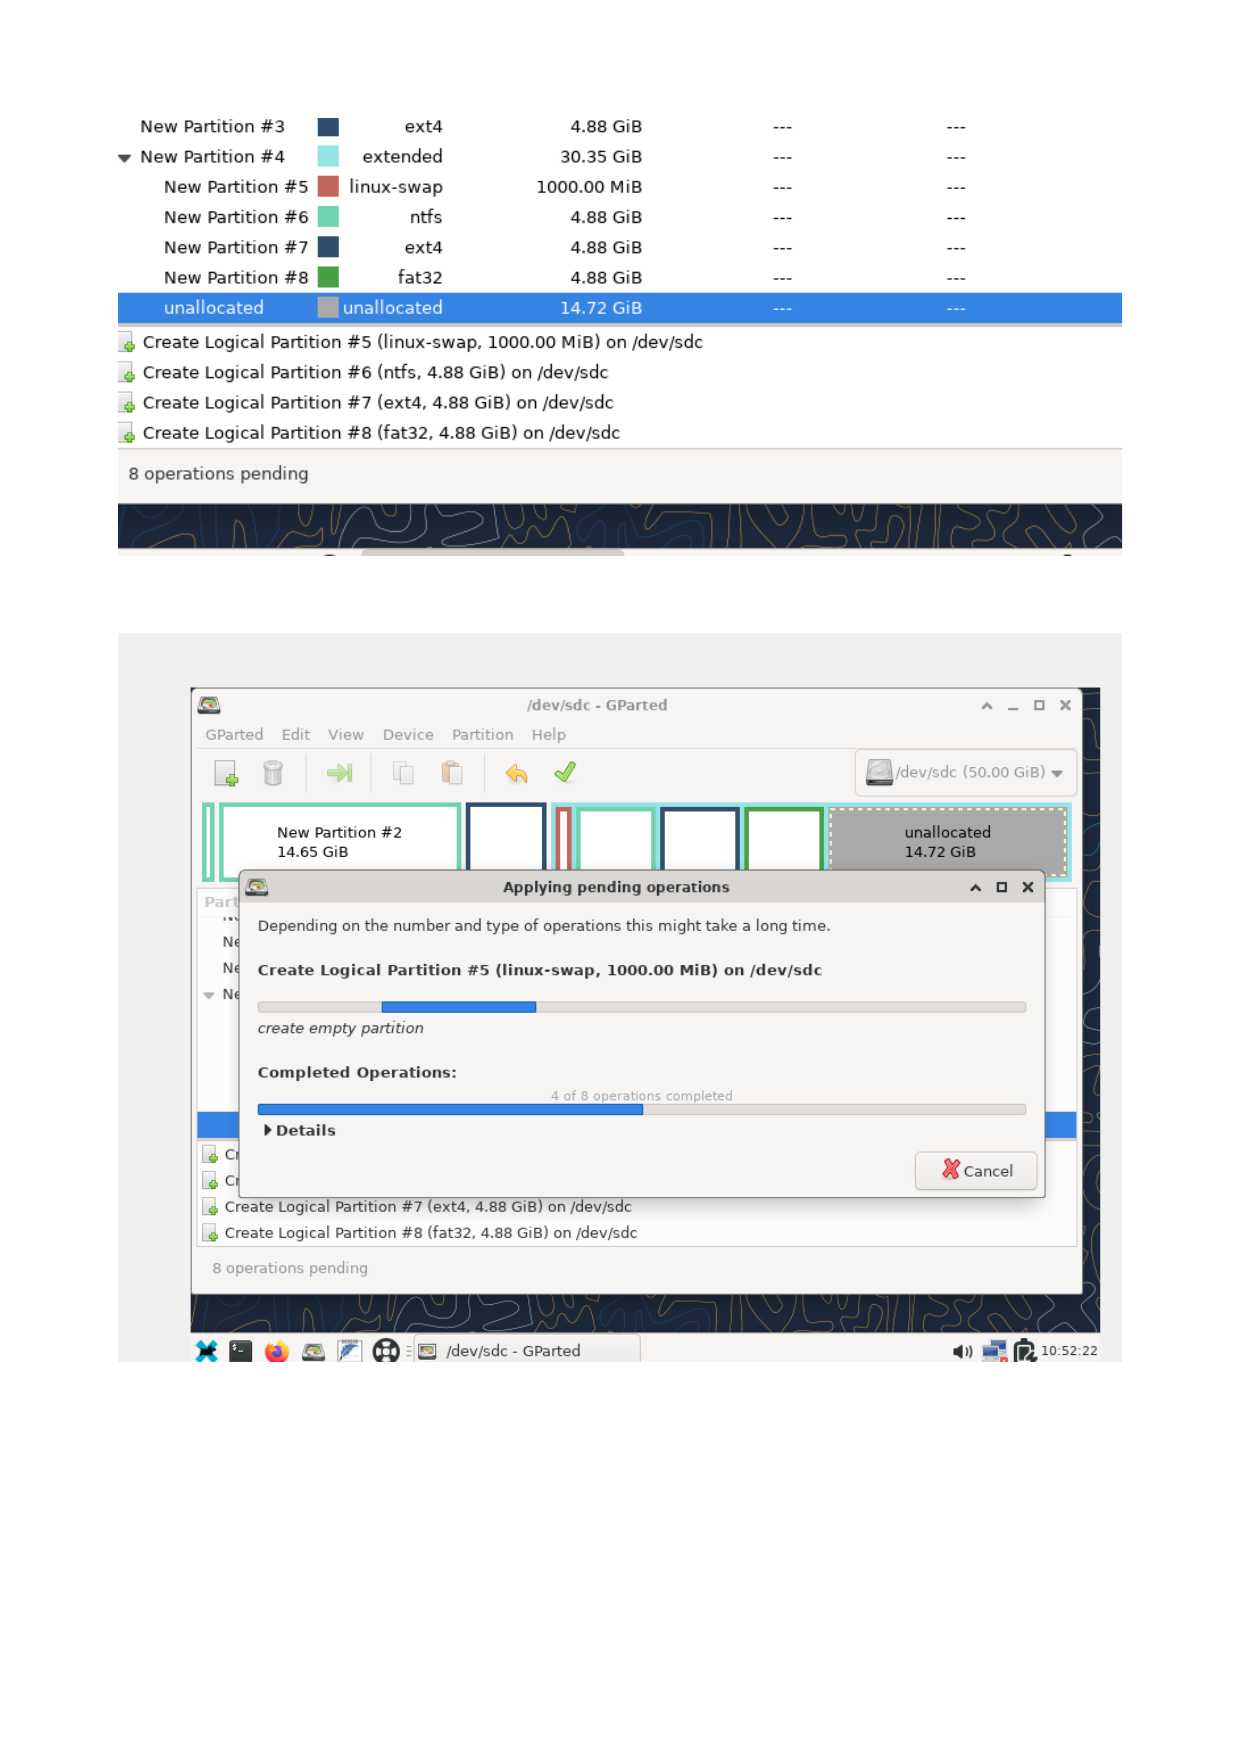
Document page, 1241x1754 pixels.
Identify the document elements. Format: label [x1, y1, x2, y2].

picture [118, 118, 1123, 556]
picture [118, 633, 1123, 1362]
